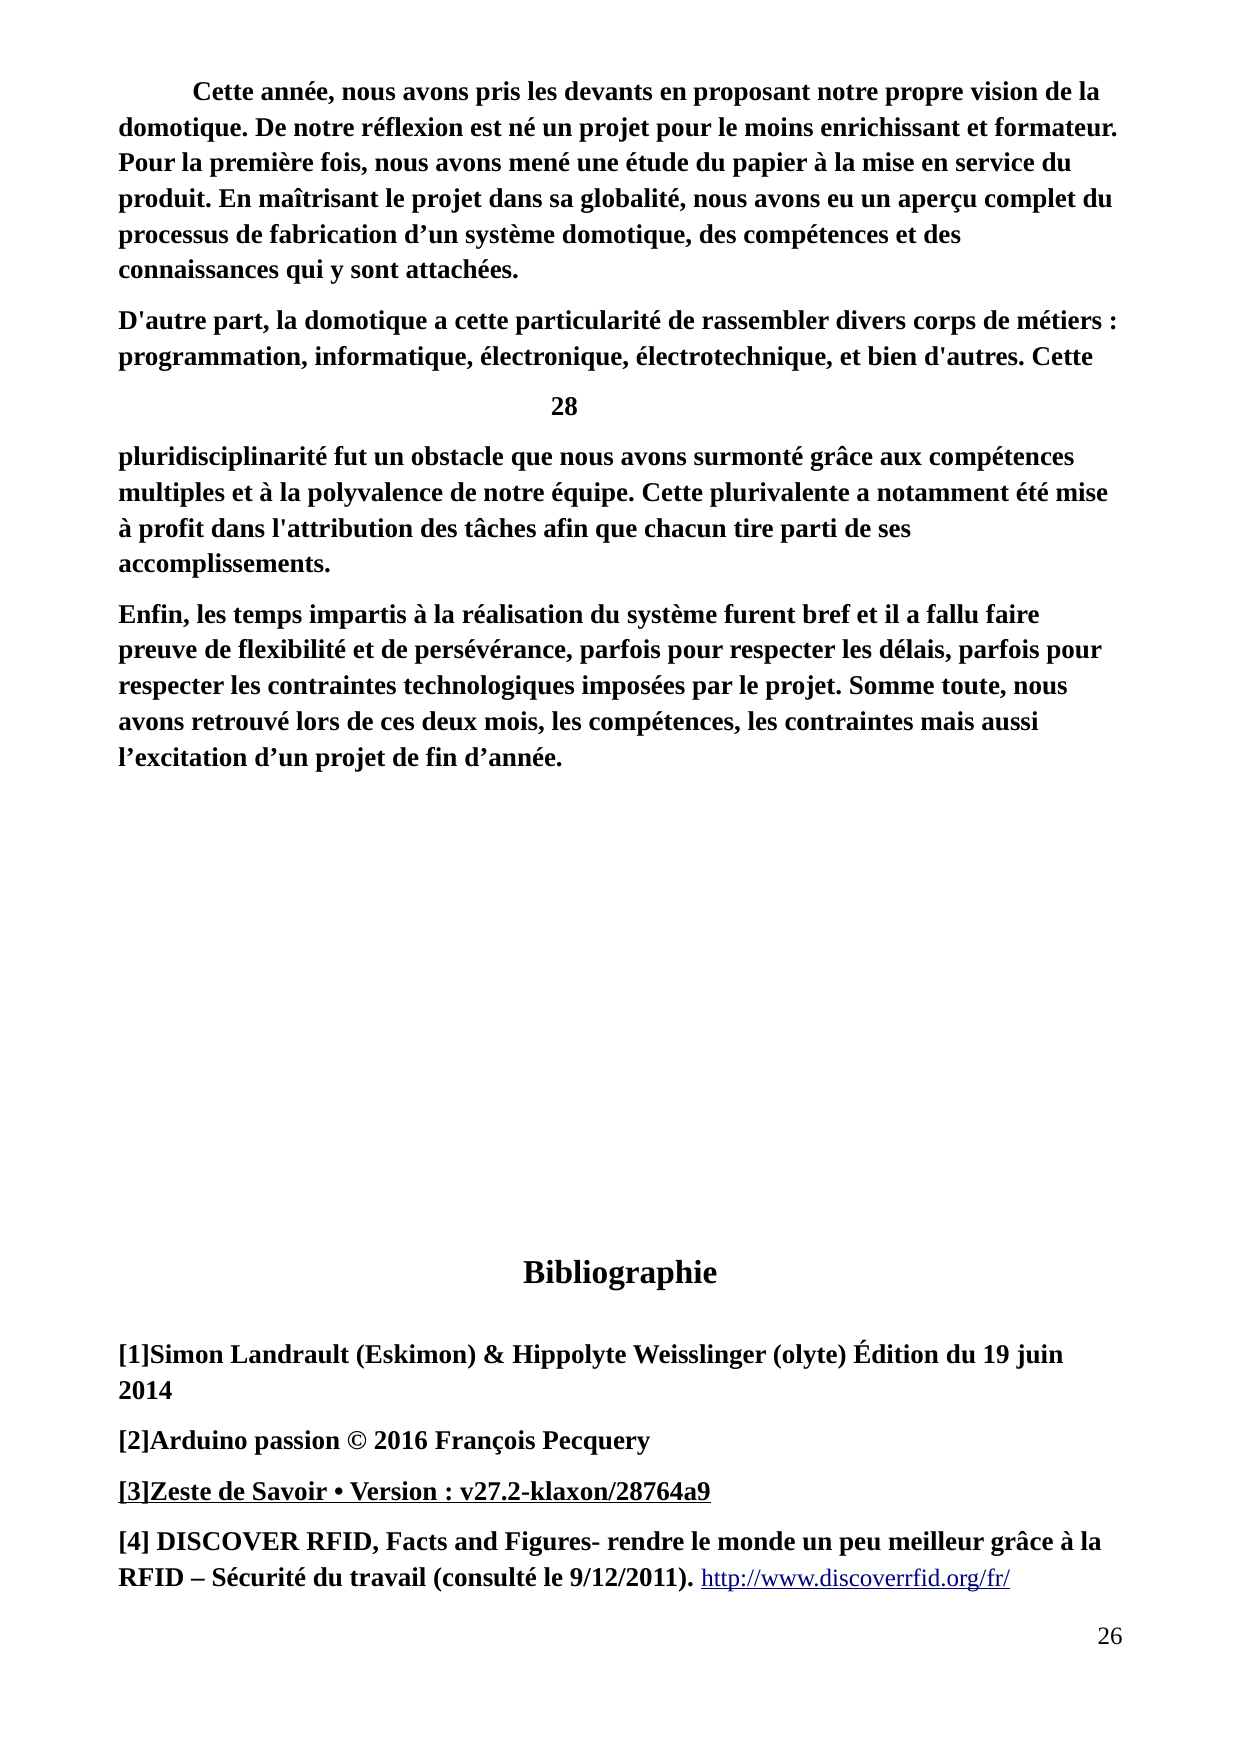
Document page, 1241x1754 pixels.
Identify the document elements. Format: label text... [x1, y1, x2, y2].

text D'autre part, la domotique a cette particularité de rassembler divers corps de métiers : programmation, informatique, électronique, électrotechnique, et bien d'autres. Cette [118, 304, 1122, 371]
subtitle Bibliographie [118, 1252, 1122, 1291]
text [2]Arduino passion © 2016 François Pecquery [118, 1424, 1122, 1456]
text [4] DISCOVER RFID, Facts and Figures- rendre le monde un peu meilleur grâce à la RFID – Sécurité du travail (consulté le 9/12/2011). http://www.discoverrfid.org/fr/ [118, 1525, 1122, 1592]
text Enfin, les temps impartis à la réalisation du système furent bref et il a fallu faire preuve de flexibilité et de persévérance, parfois pour respecter les délais, parfois pour respecter les contraintes technologiques imposées par le projet. Somme toute, nous avons retrouvé lors de ces deux mois, les compétences, les contraintes mais aussi l’excitation d’un projet de fin d’année. [118, 598, 1122, 772]
text Cette année, nous avons pris les devants en proposant notre propre vision de la domotique. De notre réflexion est né un projet pour le moins enrichissant et formateur. Pour la première fois, nous avons mené une étude du papier à la mise en service du produit. En maîtrisant le projet dans sa globalité, nous avons eu un aperçu complet du processus de fabrication d’un système domotique, des compétences et des connaissances qui y sont attachées. [118, 75, 1122, 285]
text pluridisciplinarité fut un obstacle que nous avons surmonté grâce aux compétences multiples et à la polyvalence de notre équipe. Cette plurivalente a notamment été mise à profit dans l'attribution des tâches afin que chacun tire parti de ses accomplissements. [118, 440, 1122, 579]
text 28 [118, 390, 1122, 421]
text [1]Simon Landrault (Eskimon) & Hippolyte Weisslinger (olyte) Édition du 19 juin 2014 [118, 1338, 1122, 1405]
text [3]Zeste de Savoir • Version : v27.2-klaxon/28764a9 [118, 1475, 1122, 1506]
